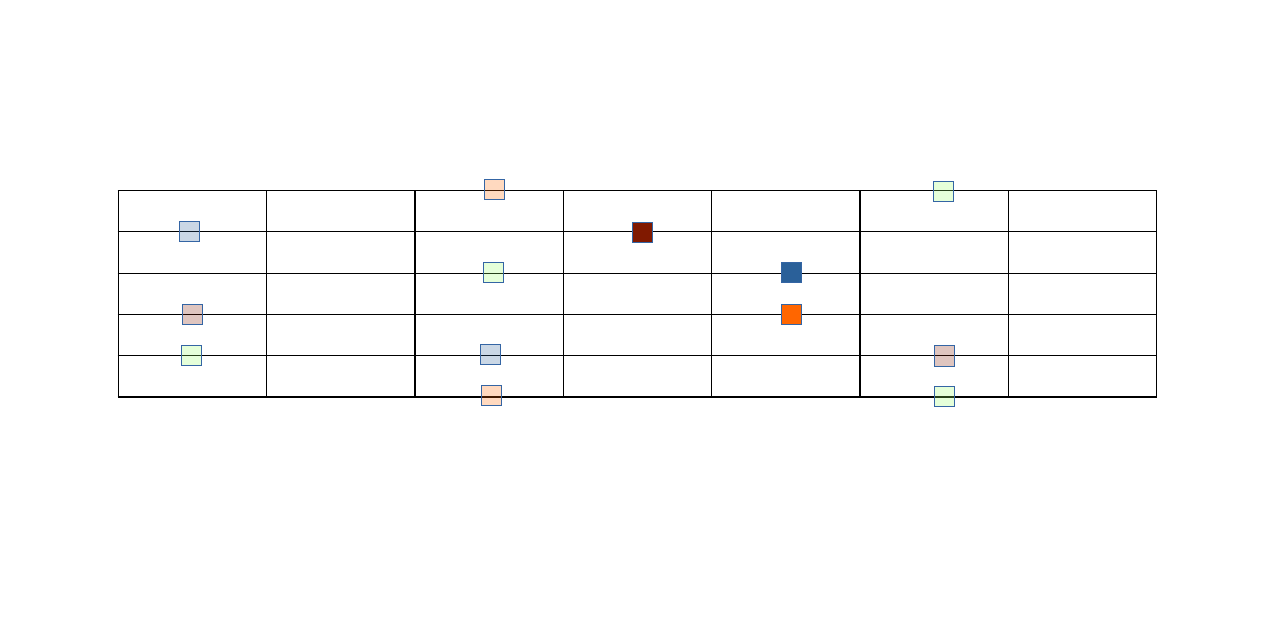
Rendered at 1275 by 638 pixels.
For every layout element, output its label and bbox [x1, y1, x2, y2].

table_cell [712, 356, 859, 396]
table_cell [712, 274, 859, 314]
table_header [712, 191, 859, 231]
table_cell [861, 356, 1008, 396]
table_header [1009, 191, 1156, 231]
table_cell [564, 356, 711, 396]
table_cell [267, 274, 414, 314]
table_header [119, 191, 266, 231]
table_cell [267, 232, 414, 273]
table_cell [119, 274, 266, 314]
table_cell [119, 356, 266, 396]
table_header [861, 191, 1008, 231]
table_cell [861, 274, 1008, 314]
table_header [416, 191, 563, 231]
table_cell [861, 315, 1008, 355]
table_cell [564, 315, 711, 355]
table_cell [1009, 232, 1156, 273]
table_cell [564, 232, 711, 273]
table_cell [712, 315, 859, 355]
table_cell [119, 232, 266, 273]
table_cell [416, 274, 563, 314]
table_cell [416, 232, 563, 273]
table_cell [1009, 315, 1156, 355]
table_cell [712, 232, 859, 273]
table_cell [416, 356, 563, 396]
table_cell [1009, 274, 1156, 314]
table_header [564, 191, 711, 231]
table_header [267, 191, 414, 231]
table_cell [564, 274, 711, 314]
table_cell [119, 315, 266, 355]
table_cell [861, 232, 1008, 273]
table_cell [267, 356, 414, 396]
table_cell [1009, 356, 1156, 396]
table_cell [416, 315, 563, 355]
table_cell [267, 315, 414, 355]
